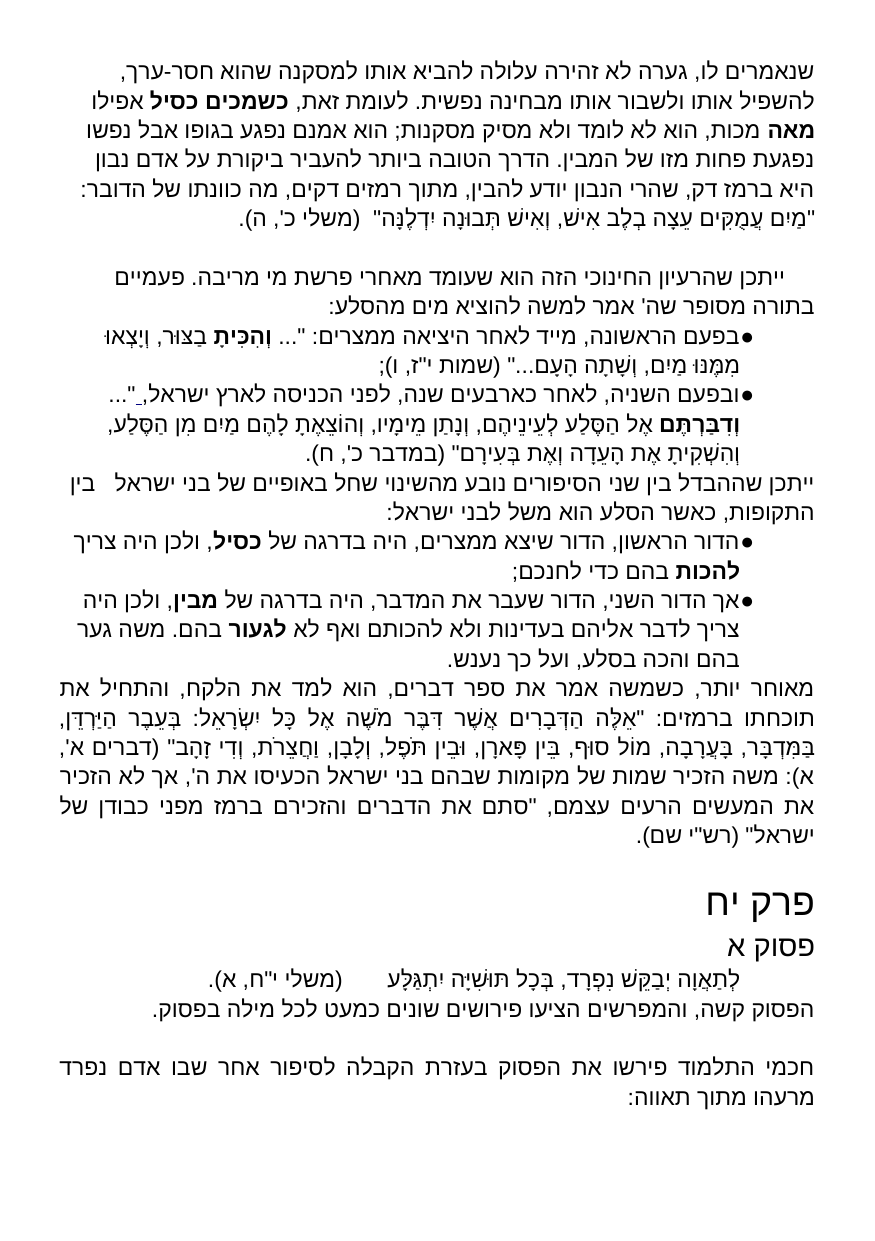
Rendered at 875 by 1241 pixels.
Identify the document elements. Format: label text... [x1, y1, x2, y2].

list אך הדור השני, הדור שעבר את המדבר, היה בדרגה של מבין, ולכן היה צריך לדבר אליהם בעדינות ולא להכותם ואף לא לגעור בהם. משה גער בהם והכה בסלע, ועל כך נענש. [59, 588, 778, 672]
text פרק יח [59, 881, 815, 923]
list בפעם הראשונה, מייד לאחר היציאה ממצרים: "... וְהִכִּיתָ בַצּוּר, וְיָצְאוּ מִמֶּנּוּ מַיִם, וְשָׁתָה הָעָם..." (שמות י"ז, ו); [59, 323, 778, 378]
text ייתכן שההבדל בין שני הסיפורים נובע מהשינוי שחל באופיים של בני ישראל בין התקופות, כאשר הסלע הוא משל לבני ישראל: [59, 470, 815, 525]
text חכמי התלמוד פירשו את הפסוק בעזרת הקבלה לסיפור אחר שבו אדם נפרד מרעהו מתוך תאווה: [59, 1055, 815, 1110]
text פסוק א [59, 929, 815, 962]
text מאוחר יותר, כשמשה אמר את ספר דברים, הוא למד את הלקח, והתחיל את תוכחתו ברמזים: "אֵלֶּה הַדְּבָרִים אֲשֶׁר דִּבֶּר מֹשֶׁה אֶל כָּל יִשְׂרָאֵל: בְּעֵבֶר הַיַּרְדֵּן, בַּמִּדְבָּר, בָּעֲרָבָה, מוֹל סוּף, בֵּין פָּארָן, וּבֵין תֹּפֶל, וְלָבָן, וַחֲצֵרֹת, וְדִי זָהָב" (דברים א', א): משה הזכיר שמות של מקומות שבהם בני ישראל הכעיסו את ה', אך לא הזכיר את המעשים הרעים עצמם, "סתם את הדברים והזכירם ברמז מפני כבודן של ישראל" (רש"י שם). [59, 676, 815, 848]
text הפסוק קשה, והמפרשים הציעו פירושים שונים כמעט לכל מילה בפסוק. [59, 996, 815, 1022]
list ובפעם השניה, לאחר כארבעים שנה, לפני הכניסה לארץ ישראל, "... וְדִבַּרְתֶּם אֶל הַסֶּלַע לְעֵינֵיהֶם, וְנָתַן מֵימָיו, וְהוֹצֵאֶתָ לָהֶם מַיִם מִן הַסֶּלַע, וְהִשְׁקִיתָ אֶת הָעֵדָה וְאֶת בְּעִירָם" (במדבר כ', ח). [59, 382, 778, 466]
text שנאמרים לו, גערה לא זהירה עלולה להביא אותו למסקנה שהוא חסר-ערך, להשפיל אותו ולשבור אותו מבחינה נפשית. לעומת זאת, כשמכים כסיל אפילו מאה מכות, הוא לא לומד ולא מסיק מסקנות; הוא אמנם נפגע בגופו אבל נפשו נפגעת פחות מזו של המבין. הדרך הטובה ביותר להעביר ביקורת על אדם נבון היא ברמז דק, שהרי הנבון יודע להבין, מתוך רמזים דקים, מה כוונתו של הדובר: "מַיִם עֲמֻקִּים עֵצָה בְלֶב אִישׁ, וְאִישׁ תְּבוּנָה יִדְלֶנָּה" (משלי כ', ה). [59, 59, 815, 231]
list הדור הראשון, הדור שיצא ממצרים, היה בדרגה של כסיל, ולכן היה צריך להכות בהם כדי לחנכם; [59, 529, 778, 584]
text לְתַאֲוָה יְבַקֵּשׁ נִפְרָד, בְּכָל תּוּשִׁיָּה יִתְגַּלָּע (משלי י"ח, א). [59, 967, 740, 993]
text ייתכן שהרעיון החינוכי הזה הוא שעומד מאחרי פרשת מי מריבה. פעמיים בתורה מסופר שה' אמר למשה להוציא מים מהסלע: [59, 264, 815, 319]
